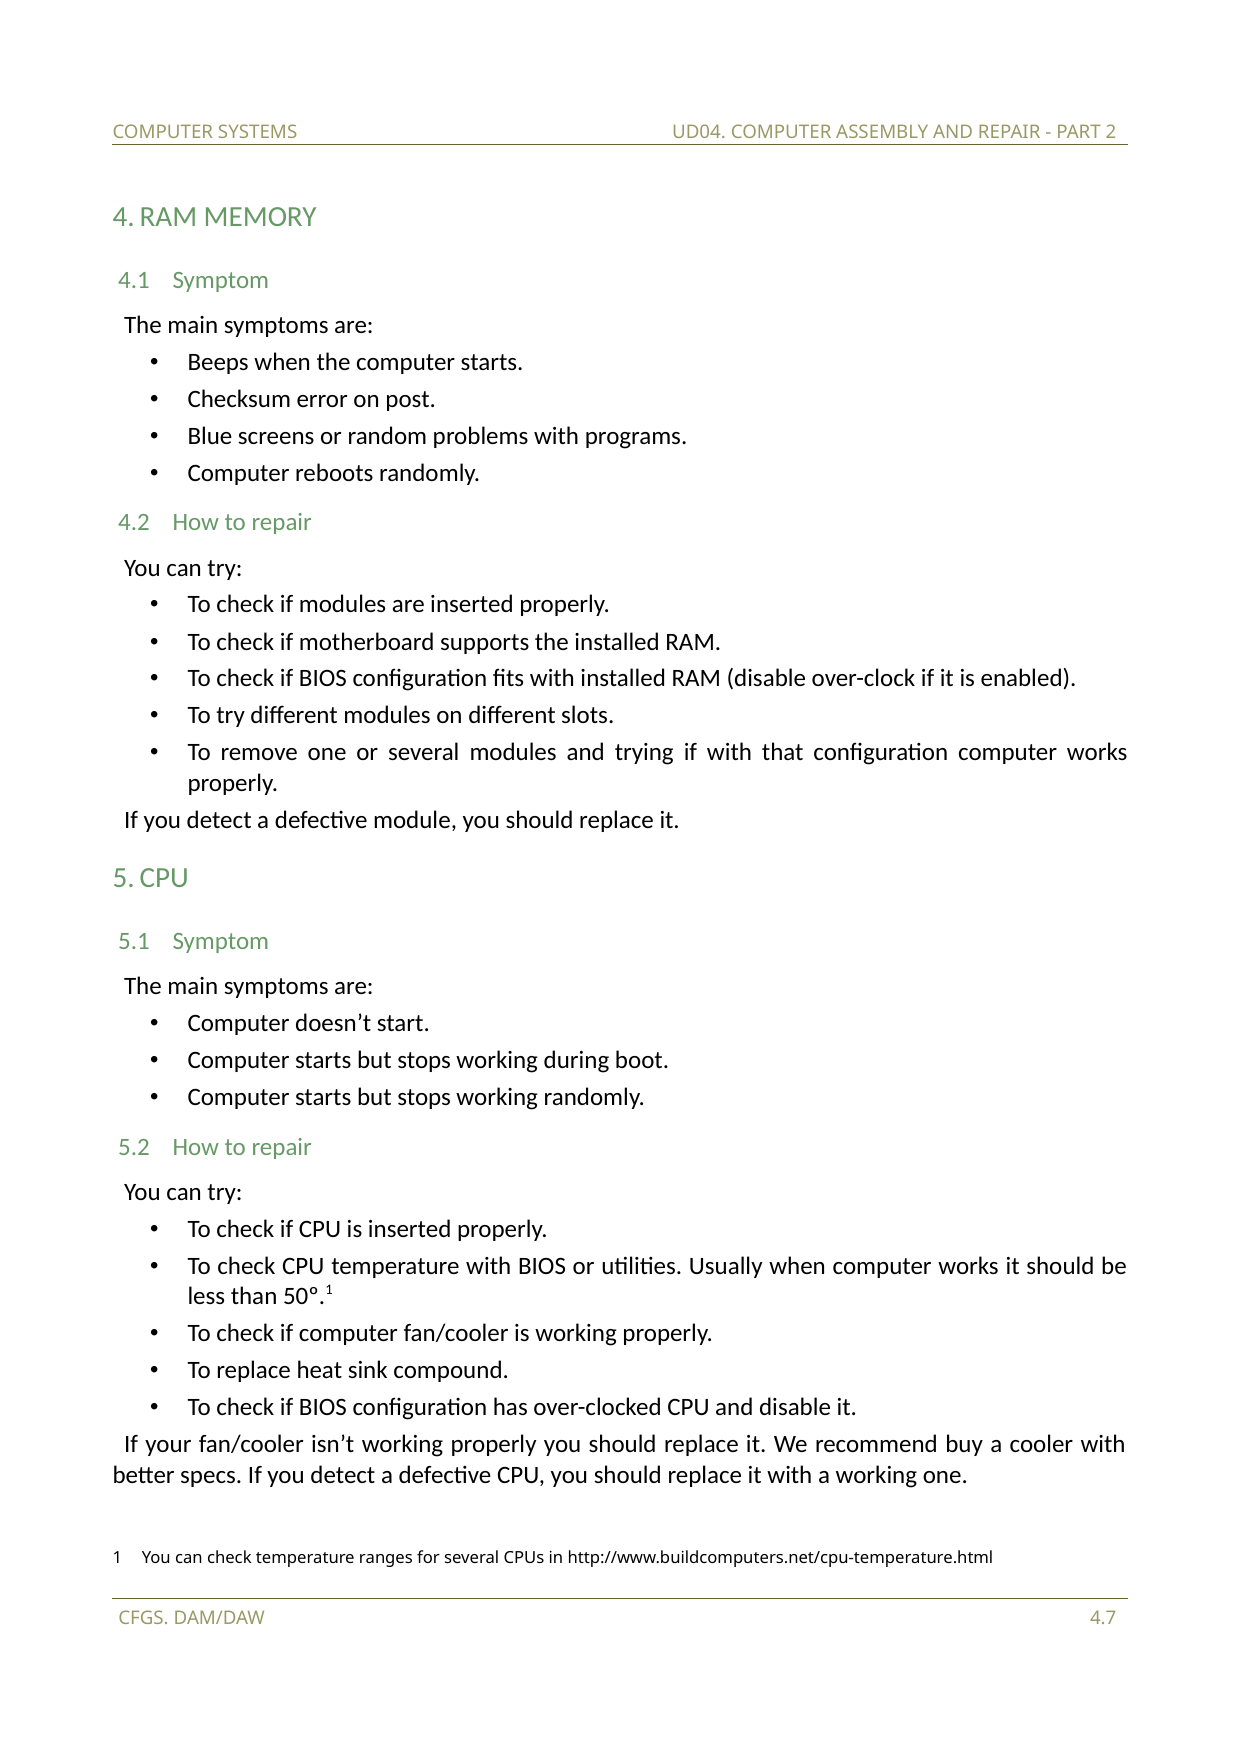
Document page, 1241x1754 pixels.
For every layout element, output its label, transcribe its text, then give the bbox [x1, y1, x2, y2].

list To remove one or several modules and trying if with that configuration computer works properly. [150, 737, 1128, 798]
text The main symptoms are: [112, 970, 1128, 1001]
list Beeps when the computer starts. [150, 346, 1128, 377]
list To check if CPU is inserted properly. [150, 1213, 1128, 1243]
list To check if BIOS configuration has over-clocked CPU and disable it. [150, 1391, 1128, 1422]
list You can check temperature ranges for several CPUs in http://www.buildcomputers.net/cpu-temperature.html [112, 1546, 1128, 1569]
text The main symptoms are: [112, 309, 1128, 339]
list To check if modules are inserted properly. [150, 589, 1128, 619]
list To try different modules on different slots. [150, 699, 1128, 730]
list Computer starts but stops working during boot. [150, 1044, 1128, 1075]
subtitle How to repair [112, 1131, 1128, 1161]
list Checksum error on post. [150, 383, 1128, 413]
list To check CPU temperature with BIOS or utilities. Usually when computer works it should be less than 50º. [150, 1250, 1128, 1311]
text You can try: [112, 552, 1128, 582]
list To check if motherboard supports the installed RAM. [150, 626, 1128, 656]
subtitle Symptom [112, 264, 1128, 294]
list Blue screens or random problems with programs. [150, 420, 1128, 451]
subtitle CPU [112, 859, 1128, 895]
subtitle How to repair [112, 506, 1128, 537]
list Computer doesn’t start. [150, 1007, 1128, 1038]
text You can try: [112, 1176, 1128, 1207]
list Computer reboots randomly. [150, 457, 1128, 487]
list To replace heat sink compound. [150, 1354, 1128, 1385]
subtitle Symptom [112, 925, 1128, 956]
list To check if BIOS configuration fits with installed RAM (disable over-clock if it is enabled). [150, 663, 1128, 693]
list Computer starts but stops working randomly. [150, 1081, 1128, 1112]
list To check if computer fan/cooler is working properly. [150, 1317, 1128, 1348]
subtitle RAM memory [112, 198, 1128, 234]
text If you detect a defective module, you should replace it. [112, 804, 1128, 834]
text If your fan/cooler isn’t working properly you should replace it. We recommend buy a cooler with better specs. If you detect a defective CPU, you should replace it with a working one. [112, 1428, 1128, 1489]
